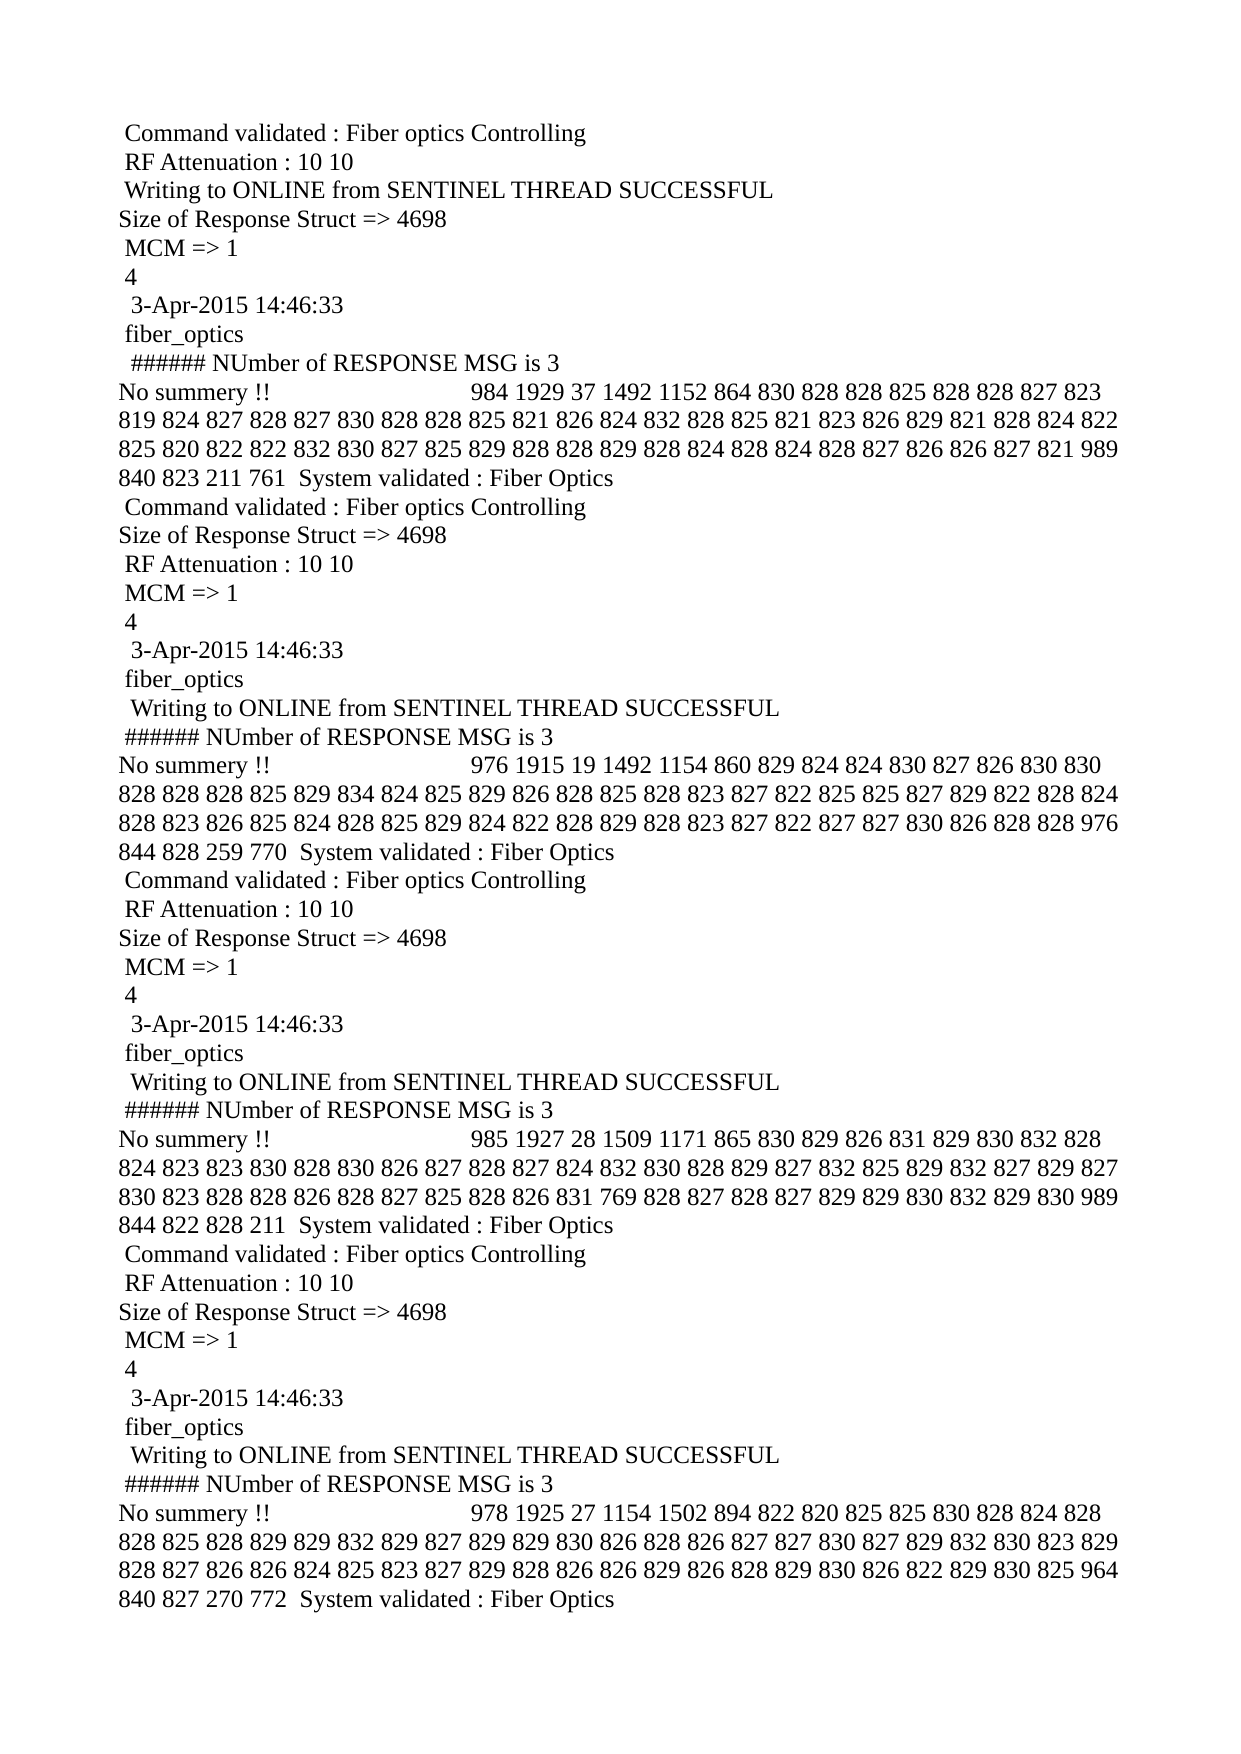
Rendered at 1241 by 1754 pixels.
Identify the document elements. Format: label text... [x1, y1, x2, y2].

text Command validated : Fiber optics Controlling [118, 118, 1122, 147]
text RF Attenuation : 10 10 [118, 147, 1122, 176]
text ###### NUmber of RESPONSE MSG is 3 [118, 348, 1122, 377]
text Writing to ONLINE from SENTINEL THREAD SUCCESSFUL [118, 693, 1122, 722]
text Writing to ONLINE from SENTINEL THREAD SUCCESSFUL [118, 1067, 1122, 1096]
text fiber_optics [118, 1412, 1122, 1441]
text Command validated : Fiber optics Controlling [118, 1239, 1122, 1268]
text MCM => 1 [118, 578, 1122, 607]
text Size of Response Struct => 4698 [118, 204, 1122, 233]
text 3-Apr-2015 14:46:33 [118, 291, 1122, 319]
text Command validated : Fiber optics Controlling [118, 866, 1122, 894]
text Writing to ONLINE from SENTINEL THREAD SUCCESSFUL [118, 1441, 1122, 1469]
text No summery !! 976 1915 19 1492 1154 860 829 824 824 830 827 826 830 830 828 828 828 825 829 834 824 825 829 826 828 825 828 823 827 822 825 825 827 829 822 828 824 828 823 826 825 824 828 825 829 824 822 828 829 828 823 827 822 827 827 830 826 828 828 976 844 828 259 770 System validated : Fiber Optics [118, 751, 1122, 866]
text ###### NUmber of RESPONSE MSG is 3 [118, 1469, 1122, 1498]
text Size of Response Struct => 4698 [118, 1297, 1122, 1326]
text MCM => 1 [118, 1326, 1122, 1354]
text ###### NUmber of RESPONSE MSG is 3 [118, 722, 1122, 751]
text Command validated : Fiber optics Controlling [118, 492, 1122, 521]
text MCM => 1 [118, 952, 1122, 981]
text 4 [118, 262, 1122, 291]
text MCM => 1 [118, 233, 1122, 262]
text 3-Apr-2015 14:46:33 [118, 1009, 1122, 1038]
text 4 [118, 1354, 1122, 1383]
text 3-Apr-2015 14:46:33 [118, 636, 1122, 664]
text fiber_optics [118, 664, 1122, 693]
text Size of Response Struct => 4698 [118, 521, 1122, 549]
text RF Attenuation : 10 10 [118, 549, 1122, 578]
text fiber_optics [118, 319, 1122, 348]
text fiber_optics [118, 1038, 1122, 1067]
text 4 [118, 981, 1122, 1009]
text No summery !! 985 1927 28 1509 1171 865 830 829 826 831 829 830 832 828 824 823 823 830 828 830 826 827 828 827 824 832 830 828 829 827 832 825 829 832 827 829 827 830 823 828 828 826 828 827 825 828 826 831 769 828 827 828 827 829 829 830 832 829 830 989 844 822 828 211 System validated : Fiber Optics [118, 1124, 1122, 1239]
text No summery !! 978 1925 27 1154 1502 894 822 820 825 825 830 828 824 828 828 825 828 829 829 832 829 827 829 829 830 826 828 826 827 827 830 827 829 832 830 823 829 828 827 826 826 824 825 823 827 829 828 826 826 829 826 828 829 830 826 822 829 830 825 964 840 827 270 772 System validated : Fiber Optics [118, 1498, 1122, 1613]
text RF Attenuation : 10 10 [118, 1268, 1122, 1297]
text 3-Apr-2015 14:46:33 [118, 1383, 1122, 1412]
text ###### NUmber of RESPONSE MSG is 3 [118, 1096, 1122, 1124]
text Writing to ONLINE from SENTINEL THREAD SUCCESSFUL [118, 176, 1122, 204]
text 4 [118, 607, 1122, 636]
text Size of Response Struct => 4698 [118, 923, 1122, 952]
text RF Attenuation : 10 10 [118, 894, 1122, 923]
text No summery !! 984 1929 37 1492 1152 864 830 828 828 825 828 828 827 823 819 824 827 828 827 830 828 828 825 821 826 824 832 828 825 821 823 826 829 821 828 824 822 825 820 822 822 832 830 827 825 829 828 828 829 828 824 828 824 828 827 826 826 827 821 989 840 823 211 761 System validated : Fiber Optics [118, 377, 1122, 492]
